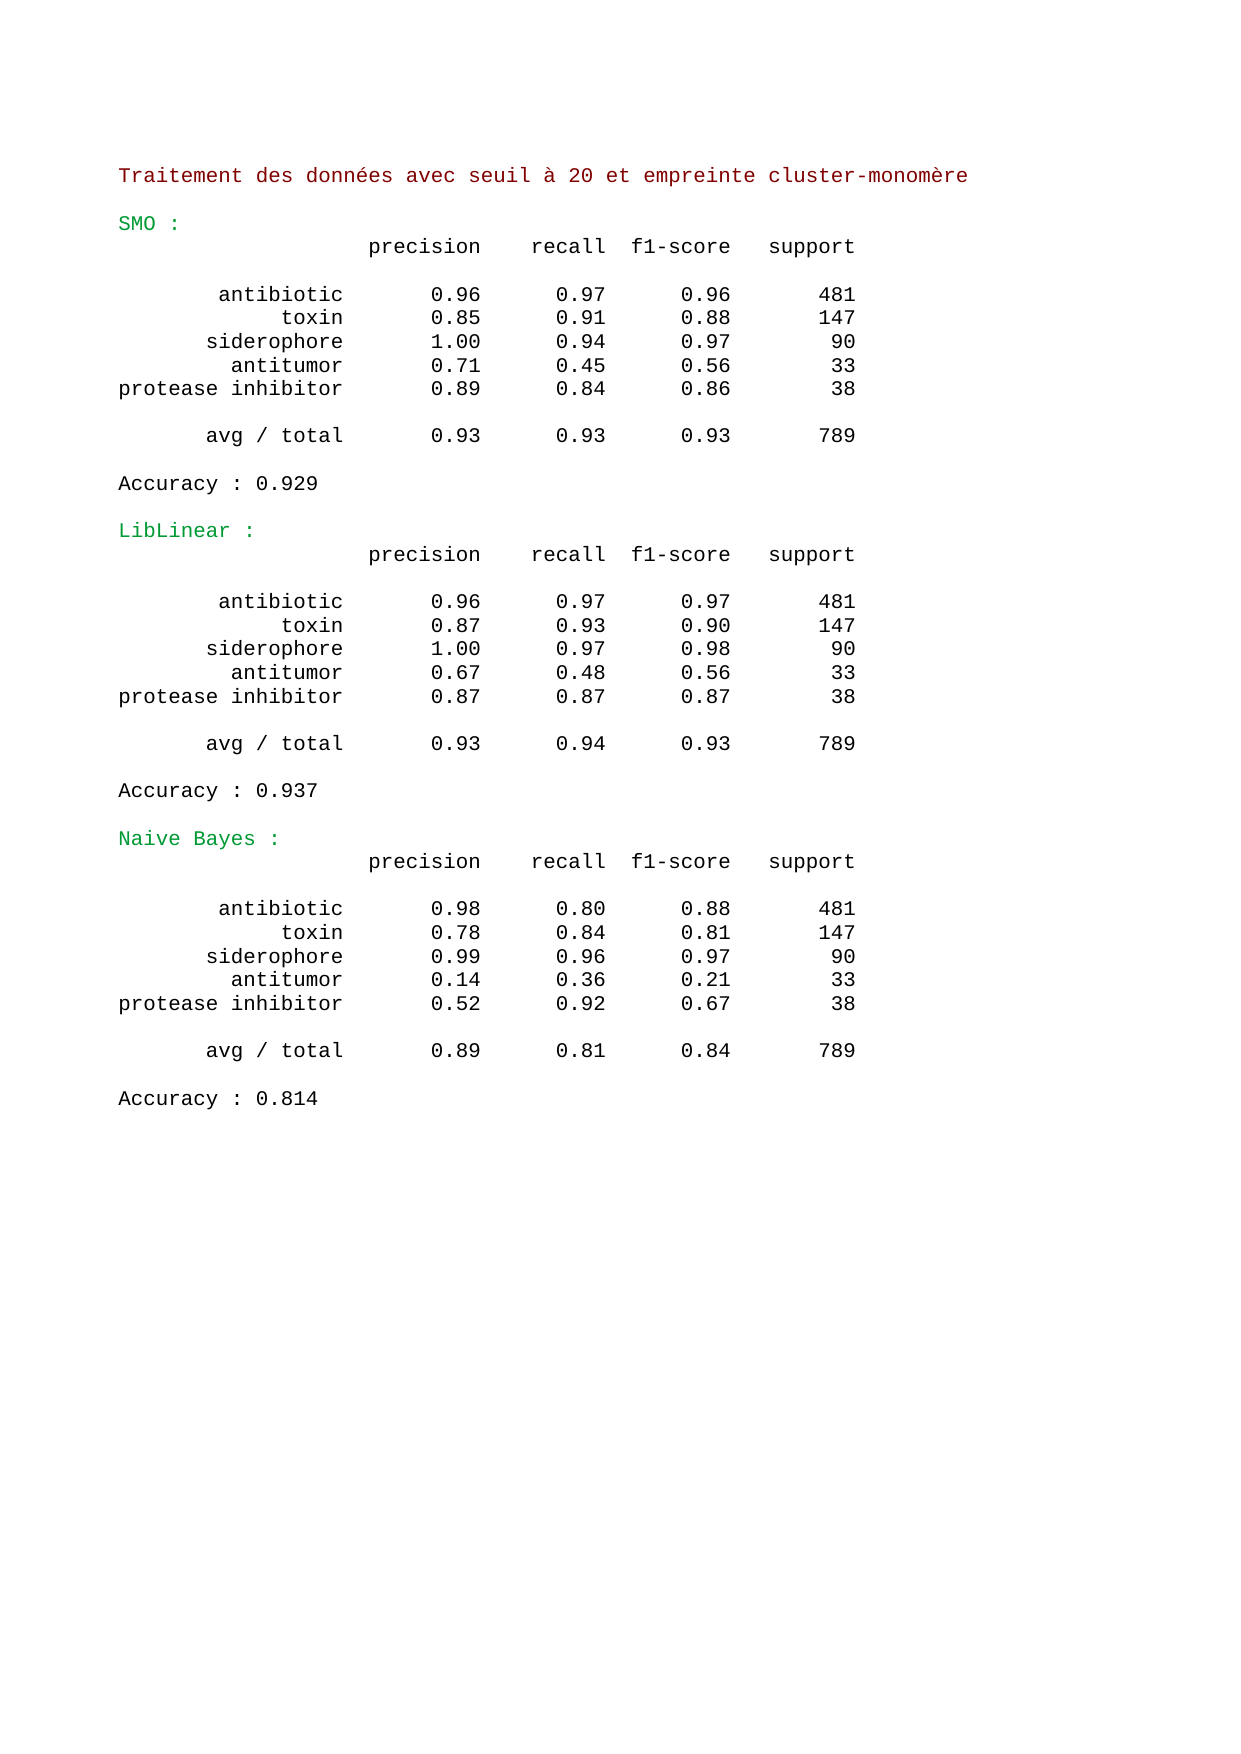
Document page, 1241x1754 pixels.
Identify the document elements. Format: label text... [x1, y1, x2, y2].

text Accuracy : 0.937 [118, 780, 1122, 804]
text Traitement des données avec seuil à 20 et empreinte cluster-monomère [118, 165, 1122, 189]
text Accuracy : 0.814 [118, 1088, 1122, 1111]
text antitumor 0.67 0.48 0.56 33 [118, 662, 1122, 686]
text antibiotic 0.96 0.97 0.97 481 [118, 591, 1122, 615]
text protease inhibitor 0.52 0.92 0.67 38 [118, 993, 1122, 1017]
text antitumor 0.71 0.45 0.56 33 [118, 354, 1122, 378]
text siderophore 0.99 0.96 0.97 90 [118, 946, 1122, 969]
text precision recall f1-score support [118, 236, 1122, 260]
text SMO : [118, 213, 1122, 236]
text siderophore 1.00 0.94 0.97 90 [118, 331, 1122, 354]
text protease inhibitor 0.87 0.87 0.87 38 [118, 686, 1122, 709]
text avg / total 0.93 0.94 0.93 789 [118, 733, 1122, 757]
text antibiotic 0.98 0.80 0.88 481 [118, 898, 1122, 922]
text toxin 0.87 0.93 0.90 147 [118, 615, 1122, 638]
text antitumor 0.14 0.36 0.21 33 [118, 969, 1122, 993]
text LibLinear : [118, 520, 1122, 544]
text toxin 0.85 0.91 0.88 147 [118, 307, 1122, 331]
text antibiotic 0.96 0.97 0.96 481 [118, 284, 1122, 307]
text toxin 0.78 0.84 0.81 147 [118, 922, 1122, 946]
text Accuracy : 0.929 [118, 473, 1122, 496]
text siderophore 1.00 0.97 0.98 90 [118, 638, 1122, 662]
text precision recall f1-score support [118, 544, 1122, 567]
text avg / total 0.93 0.93 0.93 789 [118, 426, 1122, 449]
text precision recall f1-score support [118, 851, 1122, 875]
text Naive Bayes : [118, 827, 1122, 851]
text protease inhibitor 0.89 0.84 0.86 38 [118, 378, 1122, 402]
text avg / total 0.89 0.81 0.84 789 [118, 1040, 1122, 1064]
